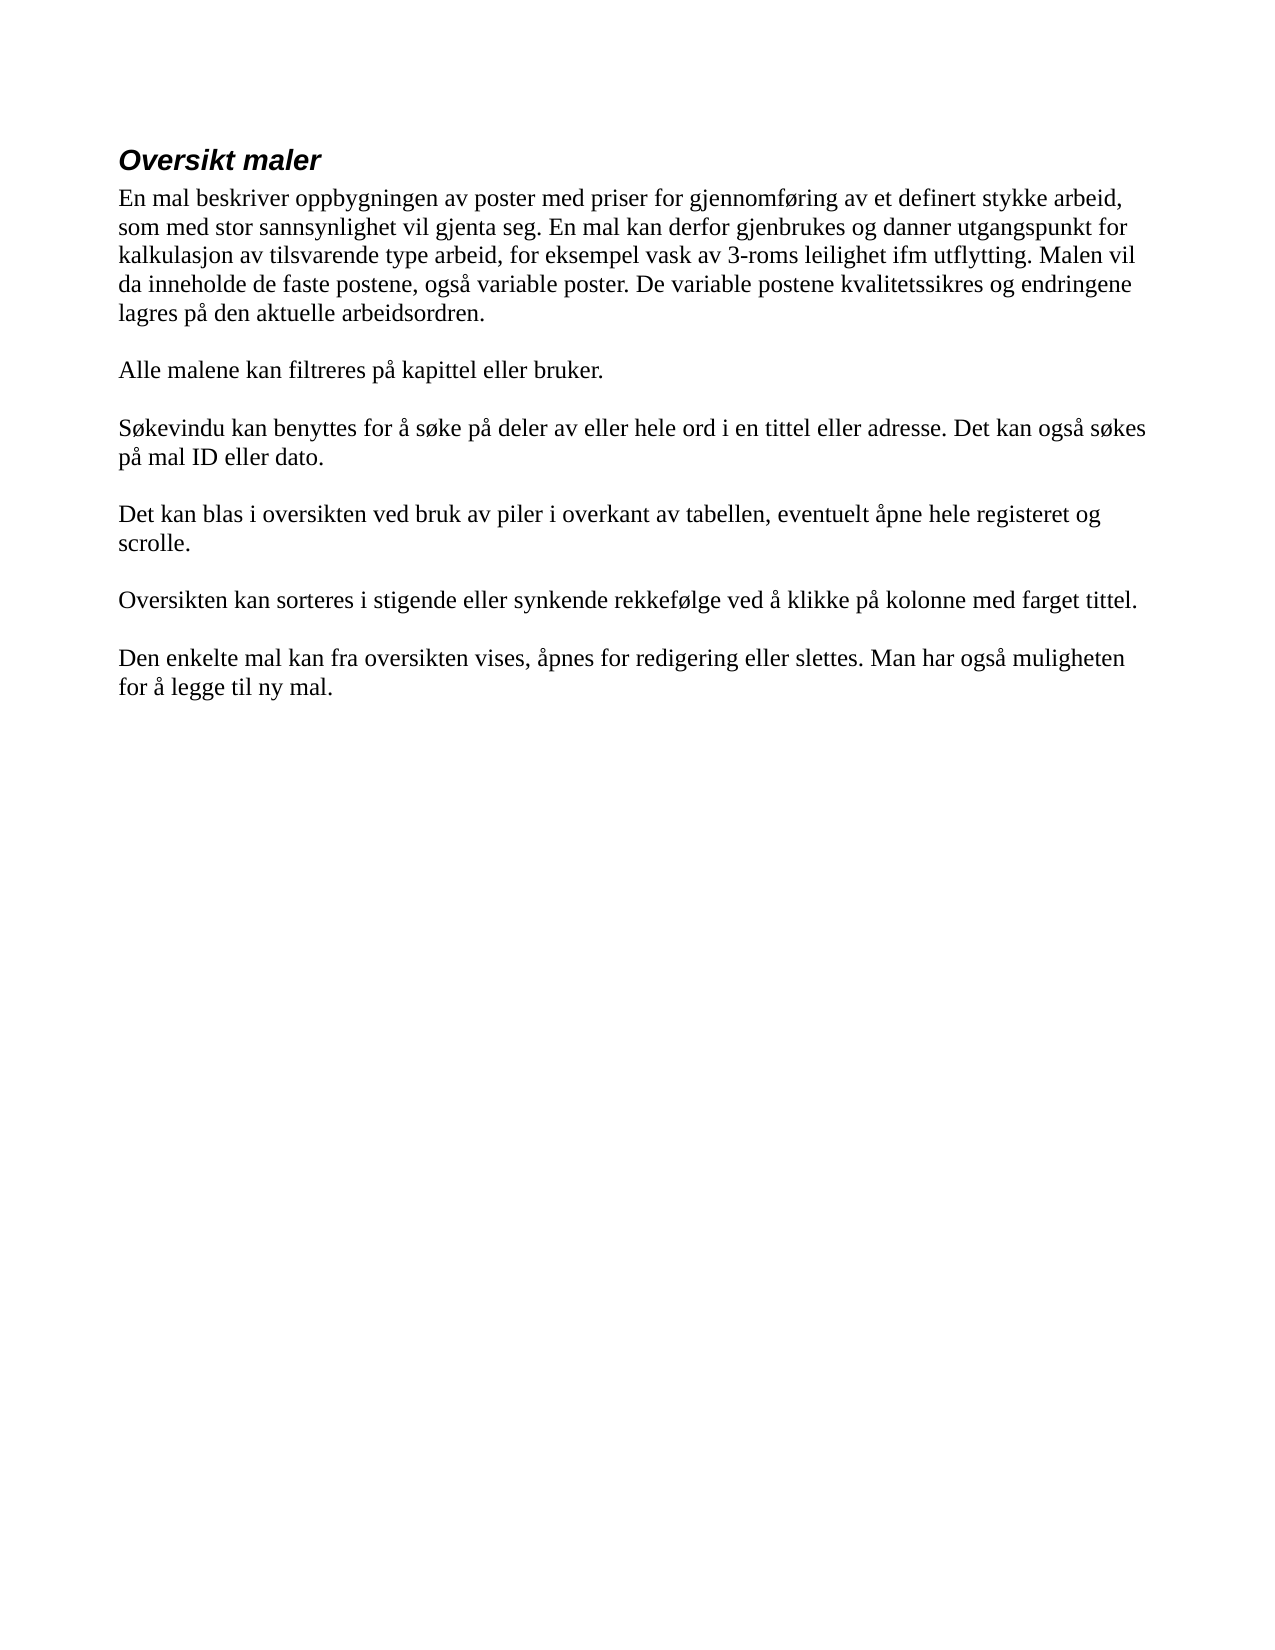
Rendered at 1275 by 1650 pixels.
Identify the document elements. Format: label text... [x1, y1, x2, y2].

subtitle Oversikt maler [118, 143, 1157, 177]
text Alle malene kan filtreres på kapittel eller bruker. [118, 355, 1157, 384]
text En mal beskriver oppbygningen av poster med priser for gjennomføring av et definert stykke arbeid, som med stor sannsynlighet vil gjenta seg. En mal kan derfor gjenbrukes og danner utgangspunkt for kalkulasjon av tilsvarende type arbeid, for eksempel vask av 3-roms leilighet ifm utflytting. Malen vil da inneholde de faste postene, også variable poster. De variable postene kvalitetssikres og endringene lagres på den aktuelle arbeidsordren. [118, 183, 1157, 327]
text Den enkelte mal kan fra oversikten vises, åpnes for redigering eller slettes. Man har også muligheten for å legge til ny mal. [118, 643, 1157, 700]
text Søkevindu kan benyttes for å søke på deler av eller hele ord i en tittel eller adresse. Det kan også søkes på mal ID eller dato. [118, 413, 1157, 470]
text Det kan blas i oversikten ved bruk av piler i overkant av tabellen, eventuelt åpne hele registeret og scrolle. [118, 499, 1157, 557]
text Oversikten kan sorteres i stigende eller synkende rekkefølge ved å klikke på kolonne med farget tittel. [118, 585, 1157, 614]
